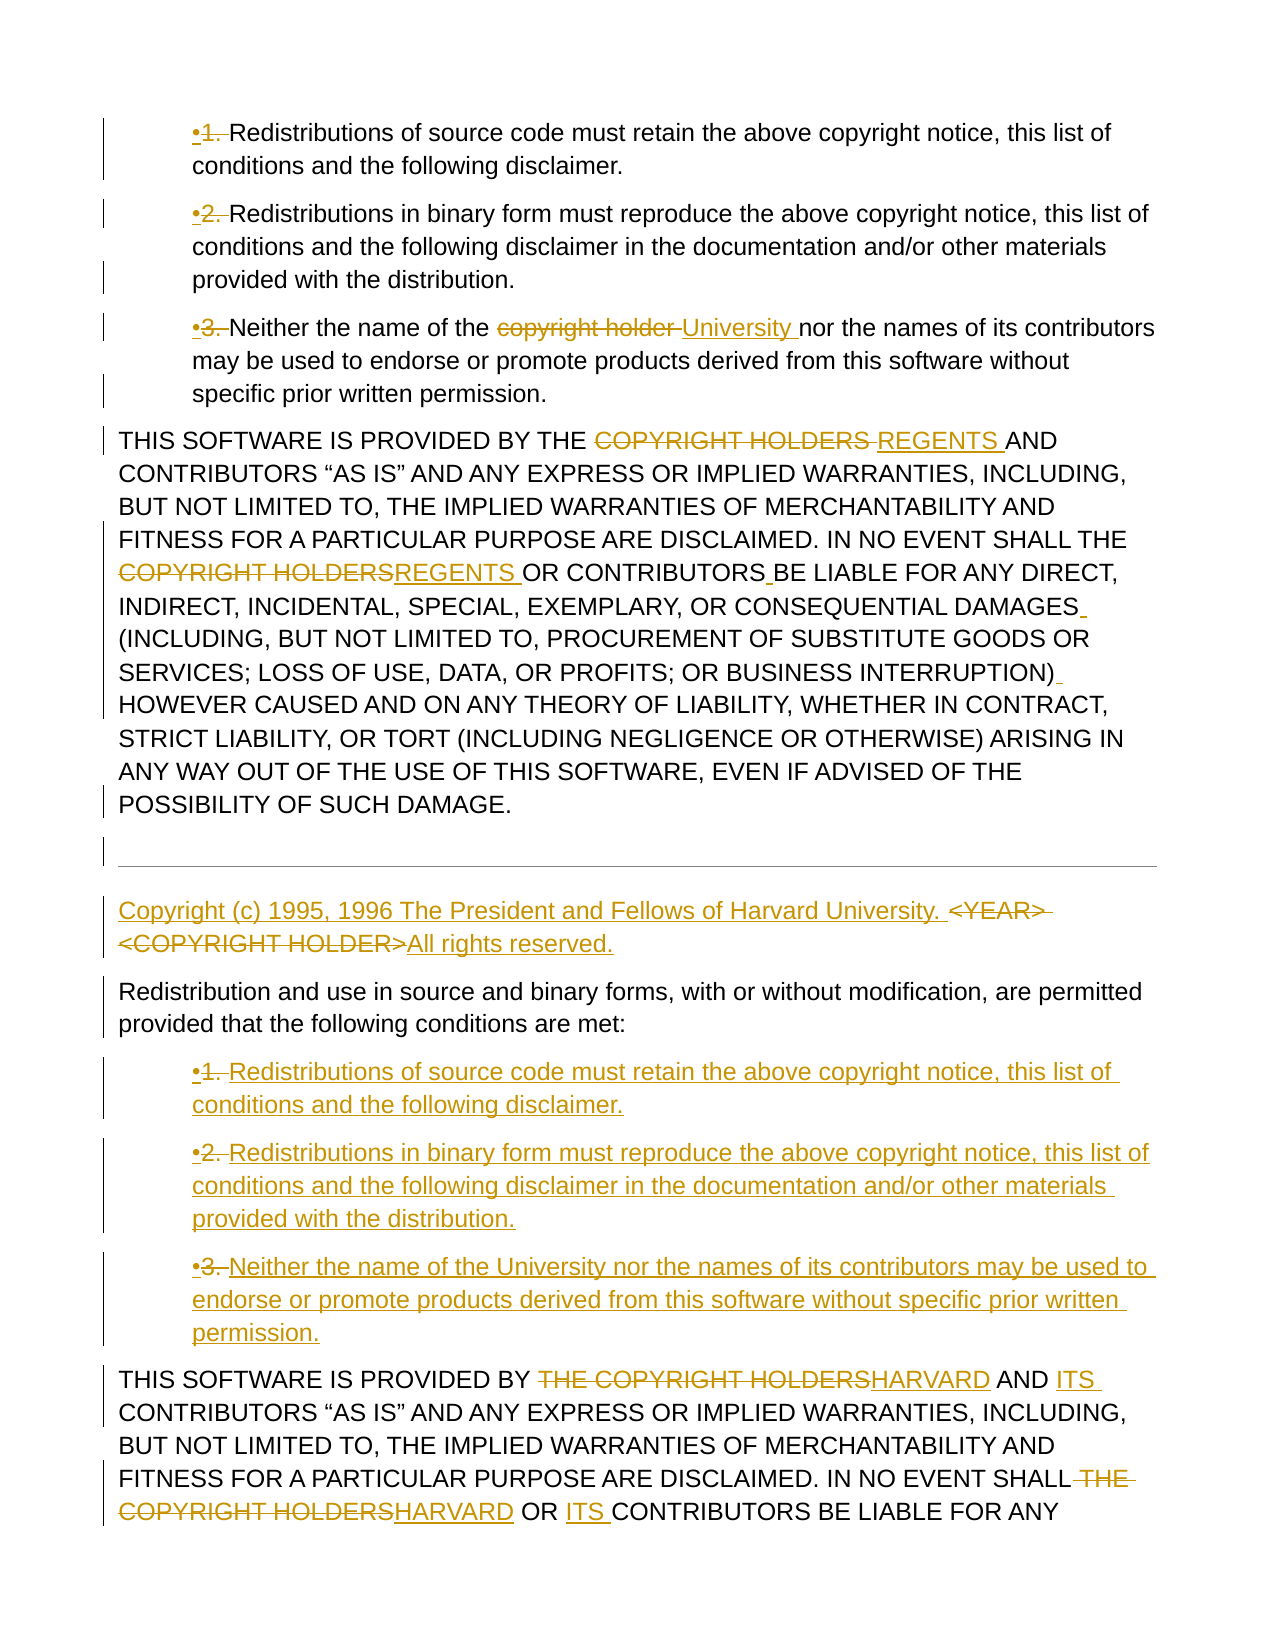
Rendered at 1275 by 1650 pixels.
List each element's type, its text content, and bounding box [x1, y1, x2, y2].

list Neither the name of the University nor the names of its contributors may be used to endorse or promote products derived from this software without specific prior written permission. [118, 1252, 1157, 1346]
list Redistributions in binary form must reproduce the above copyright notice, this list of conditions and the following disclaimer in the documentation and/or other materials provided with the distribution. [118, 1138, 1157, 1233]
list Redistributions of source code must retain the above copyright notice, this list of conditions and the following disclaimer. [118, 1057, 1157, 1119]
text Redistribution and use in source and binary forms, with or without modification, are permitted provided that the following conditions are met: [118, 976, 1157, 1038]
list Neither the name of the University nor the names of its contributors may be used to endorse or promote products derived from this software without specific prior written permission. [118, 313, 1157, 407]
text Copyright (c) 1995, 1996 The President and Fellows of Harvard University. All rights reserved. [118, 896, 1157, 958]
list Redistributions of source code must retain the above copyright notice, this list of conditions and the following disclaimer. [118, 118, 1157, 180]
list Redistributions in binary form must reproduce the above copyright notice, this list of conditions and the following disclaimer in the documentation and/or other materials provided with the distribution. [118, 199, 1157, 294]
text THIS SOFTWARE IS PROVIDED BY HARVARD AND ITS CONTRIBUTORS “AS IS” AND ANY EXPRESS OR IMPLIED WARRANTIES, INCLUDING, BUT NOT LIMITED TO, THE IMPLIED WARRANTIES OF MERCHANTABILITY AND FITNESS FOR A PARTICULAR PURPOSE ARE DISCLAIMED. IN NO EVENT SHALLHARVARD OR ITS CONTRIBUTORS BE LIABLE FOR ANY DIRECT, INDIRECT, INCIDENTAL, SPECIAL, EXEMPLARY, OR CONSEQUENTIAL DAMAGES (INCLUDING, BUT NOT LIMITED TO, PROCUREMENT OF SUBSTITUTE GOODS OR SERVICES; LOSS OF USE, DATA, OR PROFITS; OR BUSINESS INTERRUPTION) HOWEVER CAUSED AND ON ANY THEORY OF LIABILITY, WHETHER IN CONTRACT, STRICT LIABILITY, OR TORT (INCLUDING NEGLIGENCE OR OTHERWISE) ARISING IN ANY WAY OUT OF THE USE OF THIS SOFTWARE, EVEN IF ADVISED OF THE POSSIBILITY OF SUCH DAMAGE. [118, 1365, 1157, 1526]
text THIS SOFTWARE IS PROVIDED BY THE REGENTS AND CONTRIBUTORS “AS IS” AND ANY EXPRESS OR IMPLIED WARRANTIES, INCLUDING, BUT NOT LIMITED TO, THE IMPLIED WARRANTIES OF MERCHANTABILITY AND FITNESS FOR A PARTICULAR PURPOSE ARE DISCLAIMED. IN NO EVENT SHALL THE REGENTS OR CONTRIBUTORS BE LIABLE FOR ANY DIRECT, INDIRECT, INCIDENTAL, SPECIAL, EXEMPLARY, OR CONSEQUENTIAL DAMAGES (INCLUDING, BUT NOT LIMITED TO, PROCUREMENT OF SUBSTITUTE GOODS OR SERVICES; LOSS OF USE, DATA, OR PROFITS; OR BUSINESS INTERRUPTION) HOWEVER CAUSED AND ON ANY THEORY OF LIABILITY, WHETHER IN CONTRACT, STRICT LIABILITY, OR TORT (INCLUDING NEGLIGENCE OR OTHERWISE) ARISING IN ANY WAY OUT OF THE USE OF THIS SOFTWARE, EVEN IF ADVISED OF THE POSSIBILITY OF SUCH DAMAGE. [118, 426, 1157, 818]
